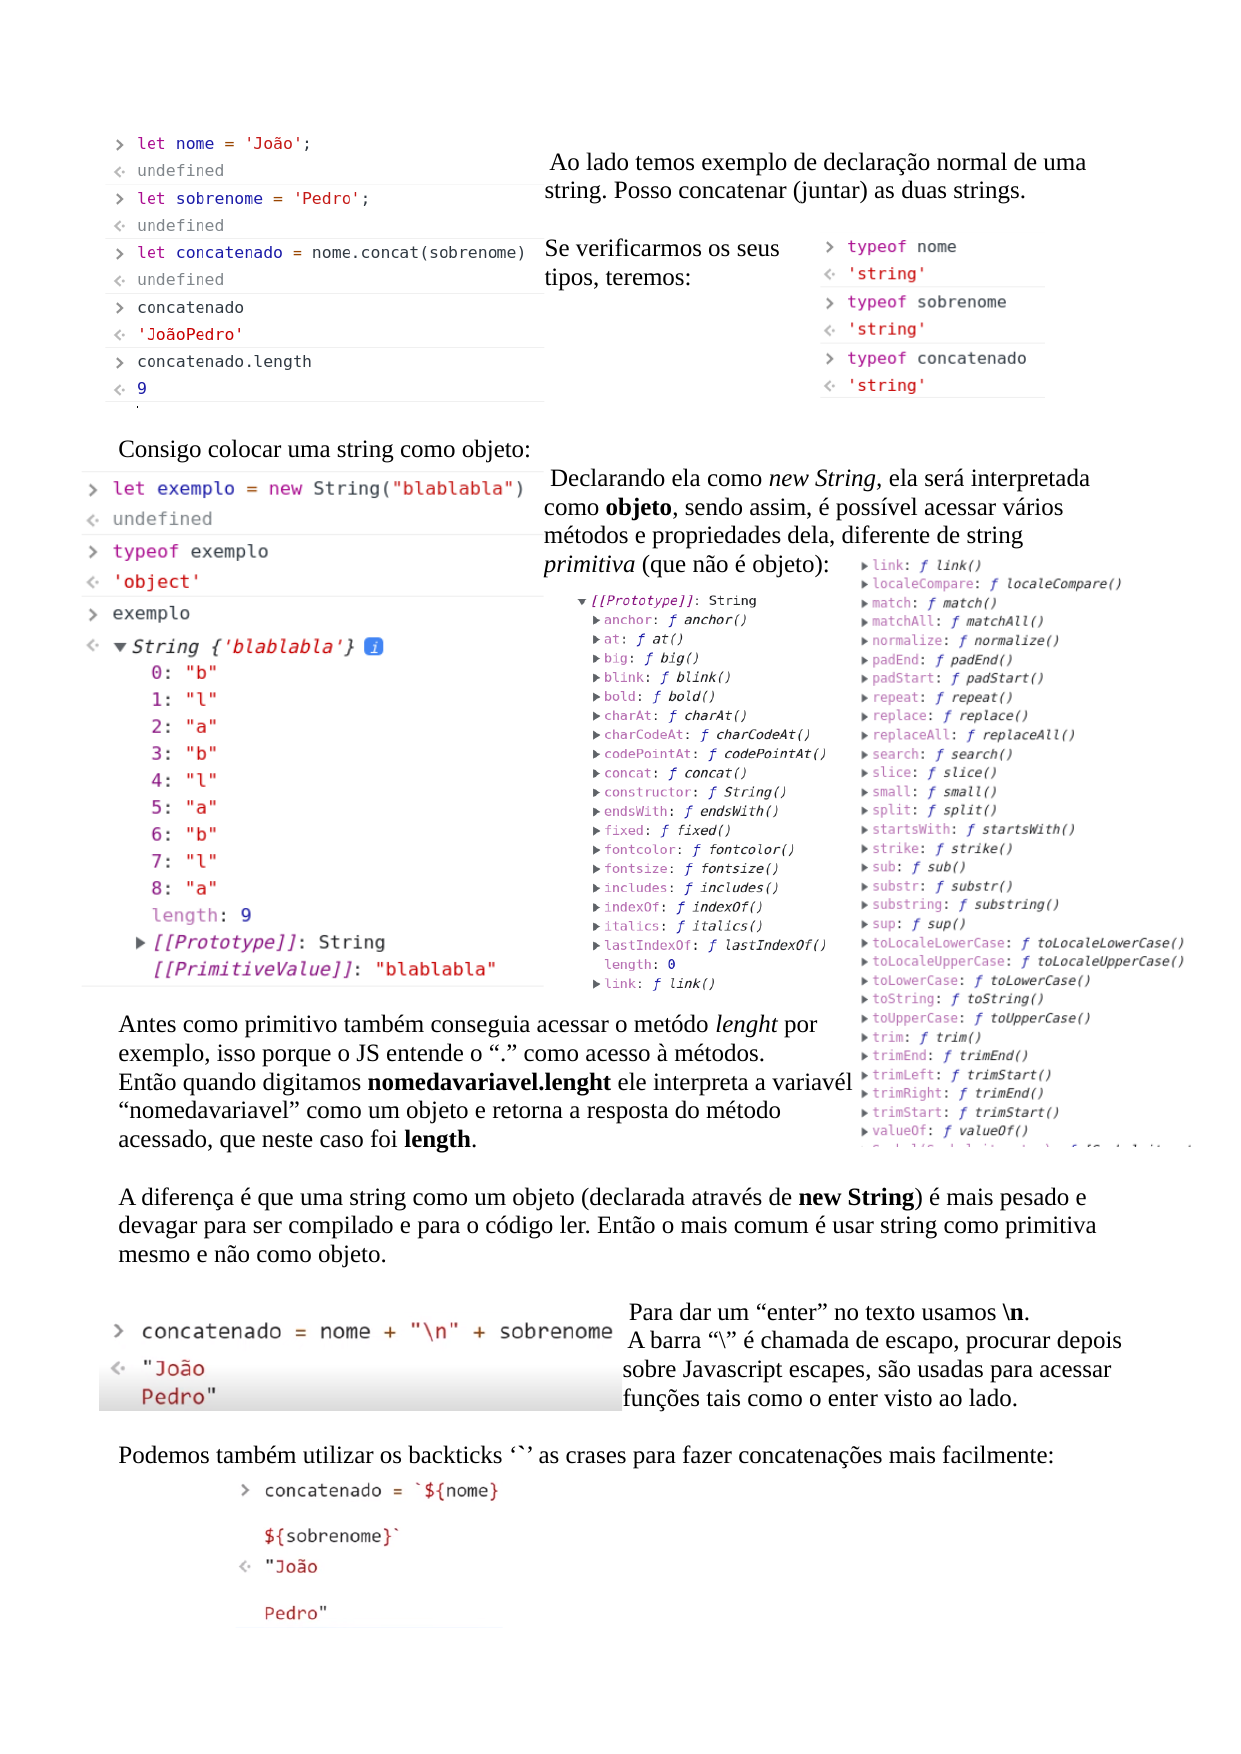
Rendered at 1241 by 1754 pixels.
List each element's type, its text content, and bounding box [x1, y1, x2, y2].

picture [820, 232, 1045, 401]
picture [105, 129, 545, 408]
picture [853, 555, 1194, 1147]
text Para dar um “enter” no texto usamos \n. [118, 1297, 1122, 1326]
text Ao lado temos exemplo de declaração normal de uma string. Posso concatenar (juntar) as duas strings. [545, 147, 1122, 204]
text [1045, 233, 1122, 291]
text Declarando ela como new String, ela será interpretada como objeto, sendo assim, é possível acessar vários métodos e propriedades dela, diferente de string primitiva (que não é objeto): [118, 463, 1122, 578]
text Então quando digitamos nomedavariavel.lenght ele interpreta a variavél “nomedavariavel” como um objeto e retorna a resposta do método acessado, que neste caso foi length. [118, 1067, 1122, 1153]
text Consigo colocar uma string como objeto: [118, 434, 1122, 463]
text Antes como primitivo também conseguia acessar o metódo lenght por exemplo, isso porque o JS entende o “.” como acesso à métodos. [118, 1009, 853, 1067]
text Se verificarmos os seus tipos, teremos: [545, 233, 820, 291]
picture [235, 1475, 503, 1628]
text A diferença é que uma string como um objeto (declarada através de new String) é mais pesado e devagar para ser compilado e para o código ler. Então o mais comum é usar string como primitiva mesmo e não como objeto. [118, 1182, 1122, 1268]
picture [81, 470, 544, 989]
picture [99, 1312, 623, 1411]
text Podemos também utilizar os backticks ‘`’ as crases para fazer concatenações mais facilmente: [118, 1441, 1122, 1469]
text A barra “\” é chamada de escapo, procurar depois sobre Javascript escapes, são usadas para acessar funções tais como o enter visto ao lado. [118, 1326, 1122, 1412]
picture [572, 588, 837, 994]
